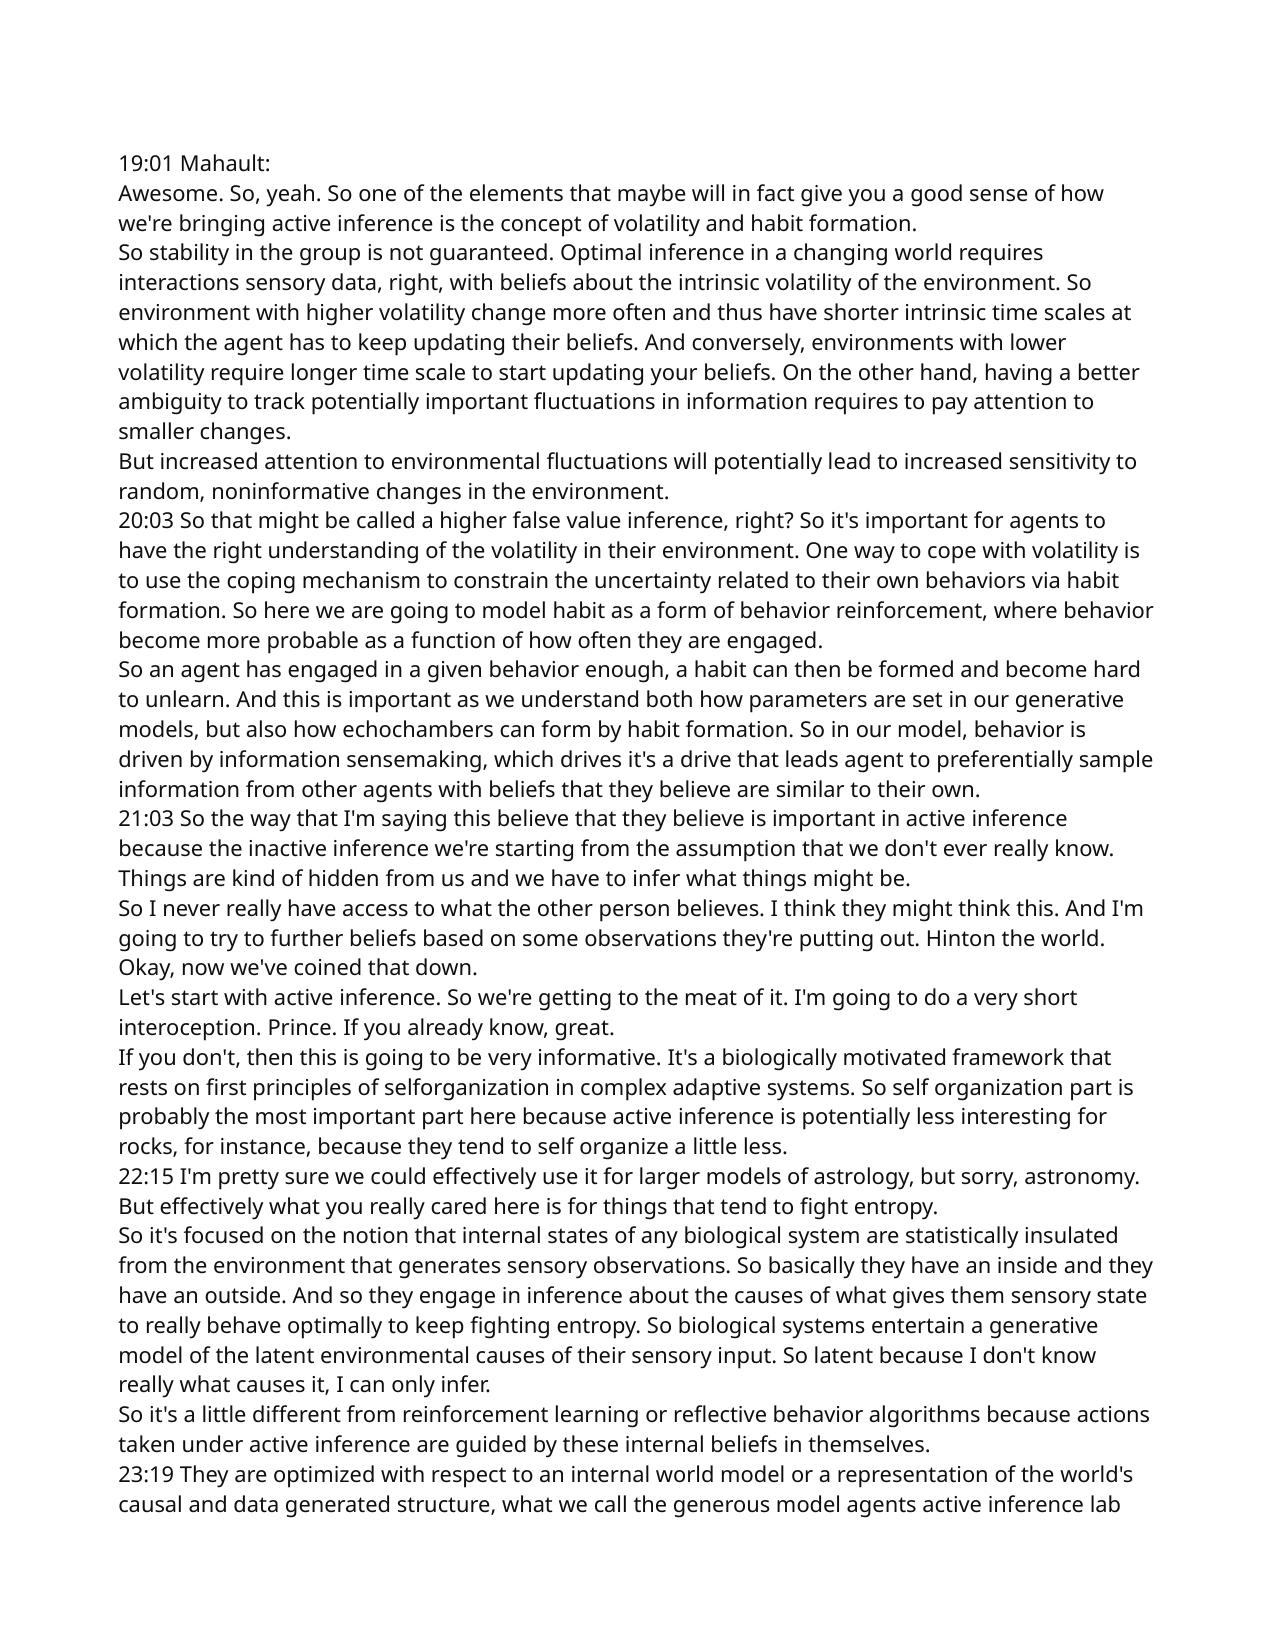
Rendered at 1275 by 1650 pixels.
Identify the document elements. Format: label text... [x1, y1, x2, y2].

text If you don't, then this is going to be very informative. It's a biologically motivated framework that rests on first principles of selforganization in complex adaptive systems. So self organization part is probably the most important part here because active inference is potentially less interesting for rocks, for instance, because they tend to self organize a little less. [118, 1042, 1157, 1161]
text 23:19 They are optimized with respect to an internal world model or a representation of the world's causal and data generated structure, what we call the generous model agents active inference lab [118, 1459, 1157, 1518]
text Awesome. So, yeah. So one of the elements that maybe will in fact give you a good sense of how we're bringing active inference is the concept of volatility and habit formation. [118, 178, 1157, 237]
text So it's focused on the notion that internal states of any biological system are statistically insulated from the environment that generates sensory observations. So basically they have an inside and they have an outside. And so they engage in inference about the causes of what gives them sensory state to really behave optimally to keep fighting entropy. So biological systems entertain a generative model of the latent environmental causes of their sensory input. So latent because I don't know really what causes it, I can only infer. [118, 1220, 1157, 1399]
text So I never really have access to what the other person believes. I think they might think this. And I'm going to try to further beliefs based on some observations they're putting out. Hinton the world. Okay, now we've coined that down. [118, 893, 1157, 982]
text 19:01 Mahault: [118, 148, 1157, 178]
text But increased attention to environmental fluctuations will potentially lead to increased sensitivity to random, noninformative changes in the environment. [118, 446, 1157, 505]
text Let's start with active inference. So we're getting to the meat of it. I'm going to do a very short interoception. Prince. If you already know, great. [118, 982, 1157, 1042]
text 20:03 So that might be called a higher false value inference, right? So it's important for agents to have the right understanding of the volatility in their environment. One way to cope with volatility is to use the coping mechanism to constrain the uncertainty related to their own behaviors via habit formation. So here we are going to model habit as a form of behavior reinforcement, where behavior become more probable as a function of how often they are engaged. [118, 505, 1157, 654]
text So stability in the group is not guaranteed. Optimal inference in a changing world requires interactions sensory data, right, with beliefs about the intrinsic volatility of the environment. So environment with higher volatility change more often and thus have shorter intrinsic time scales at which the agent has to keep updating their beliefs. And conversely, environments with lower volatility require longer time scale to start updating your beliefs. On the other hand, having a better ambiguity to track potentially important fluctuations in information requires to pay attention to smaller changes. [118, 237, 1157, 446]
text 22:15 I'm pretty sure we could effectively use it for larger models of astrology, but sorry, astronomy. But effectively what you really cared here is for things that tend to fight entropy. [118, 1161, 1157, 1220]
text So an agent has engaged in a given behavior enough, a habit can then be formed and become hard to unlearn. And this is important as we understand both how parameters are set in our generative models, but also how echochambers can form by habit formation. So in our model, behavior is driven by information sensemaking, which drives it's a drive that leads agent to preferentially sample information from other agents with beliefs that they believe are similar to their own. [118, 654, 1157, 803]
text So it's a little different from reinforcement learning or reflective behavior algorithms because actions taken under active inference are guided by these internal beliefs in themselves. [118, 1399, 1157, 1459]
text 21:03 So the way that I'm saying this believe that they believe is important in active inference because the inactive inference we're starting from the assumption that we don't ever really know. Things are kind of hidden from us and we have to infer what things might be. [118, 803, 1157, 893]
